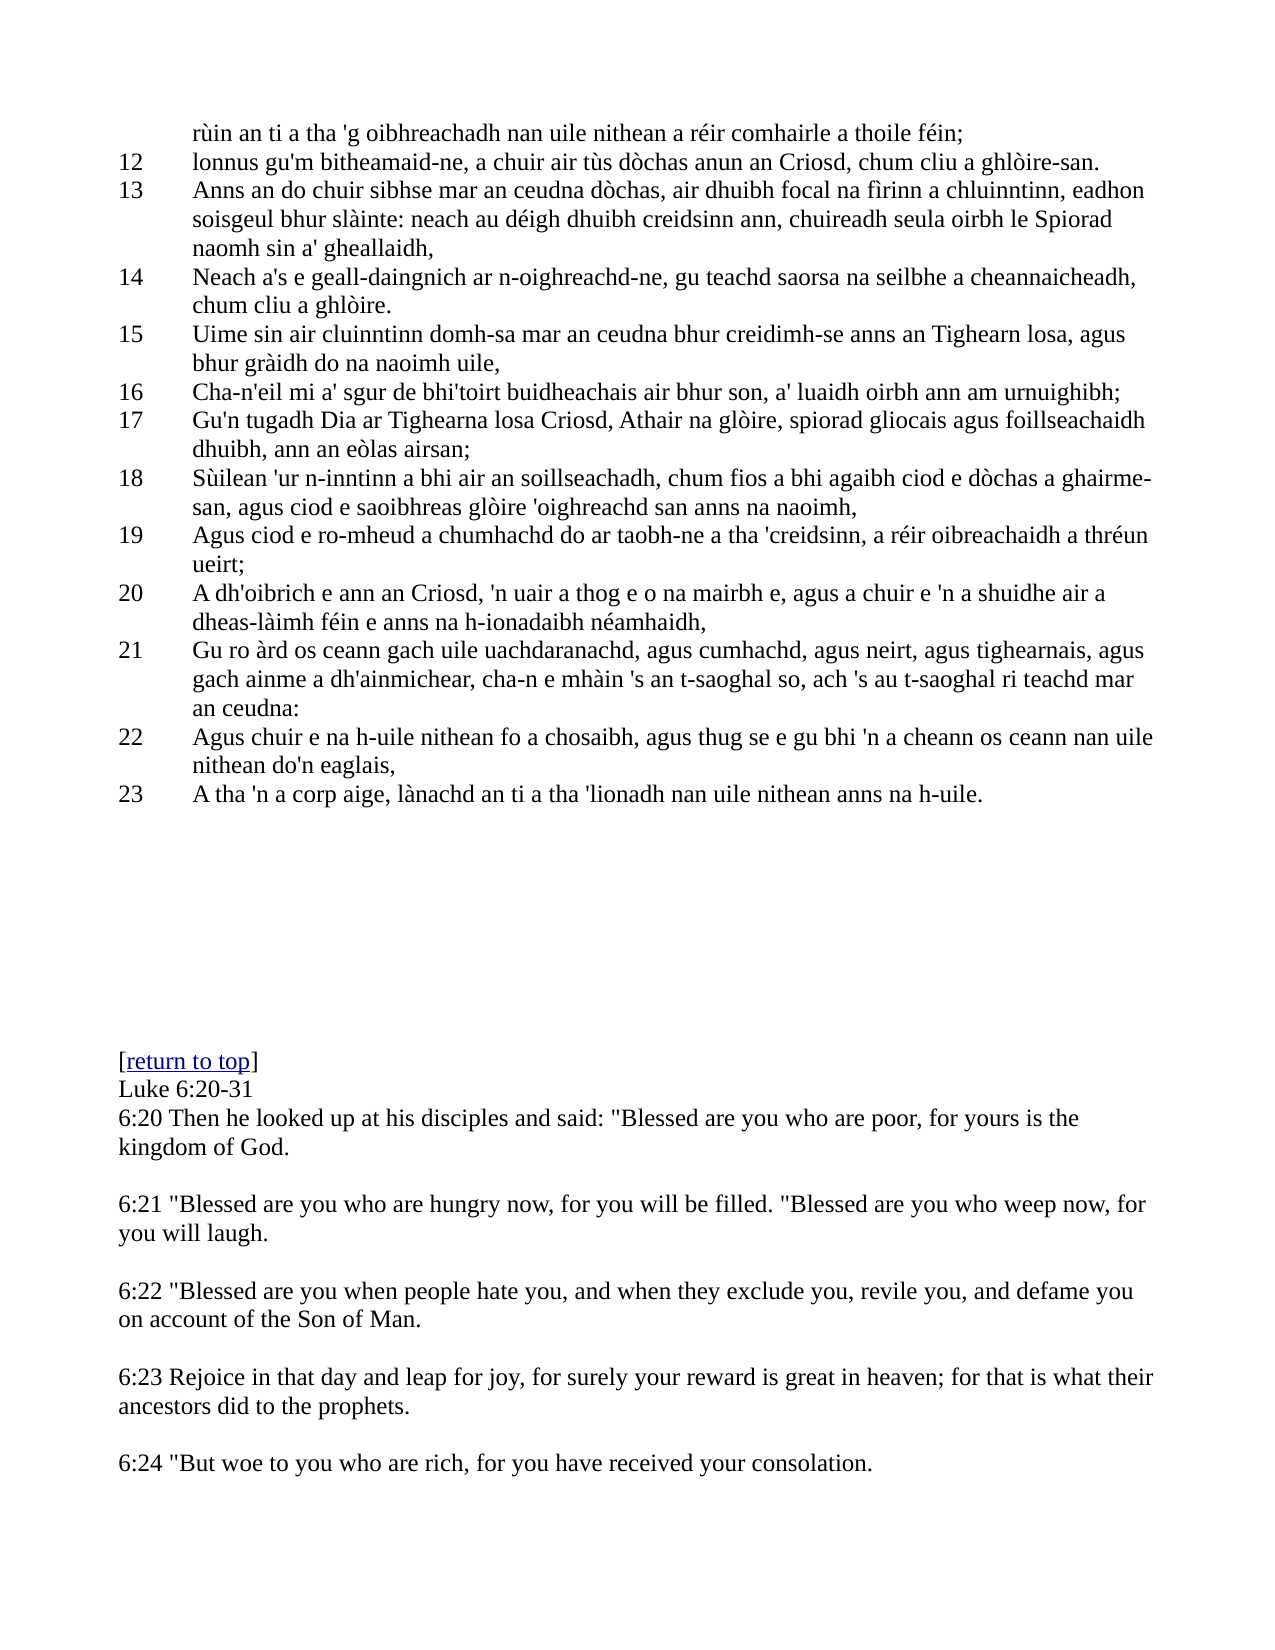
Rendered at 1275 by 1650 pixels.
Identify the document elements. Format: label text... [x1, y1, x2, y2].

text 13 Anns an do chuir sibhse mar an ceudna dòchas, air dhuibh focal na fìrinn a chluinntinn, eadhon soisgeul bhur slàinte: neach au déigh dhuibh creidsinn ann, chuireadh seula oirbh le Spiorad naomh sin a' gheallaidh, [118, 176, 1157, 262]
text Luke 6:20-31 6:20 Then he looked up at his disciples and said: "Blessed are you who are poor, for yours is the kingdom of God. 6:21 "Blessed are you who are hungry now, for you will be filled. "Blessed are you who weep now, for you will laugh. 6:22 "Blessed are you when people hate you, and when they exclude you, revile you, and defame you on account of the Son of Man. 6:23 Rejoice in that day and leap for joy, for surely your reward is great in heaven; for that is what their ancestors did to the prophets. 6:24 "But woe to you who are rich, for you have received your consolation. [118, 1074, 1157, 1506]
text 23 A tha 'n a corp aige, lànachd an ti a tha 'lionadh nan uile nithean anns na h-uile. [118, 779, 1157, 808]
text 16 Cha-n'eil mi a' sgur de bhi'toirt buidheachais air bhur son, a' luaidh oirbh ann am urnuighibh; [118, 377, 1157, 406]
text 22 Agus chuir e na h-uile nithean fo a chosaibh, agus thug se e gu bhi 'n a cheann os ceann nan uile nithean do'n eaglais, [118, 722, 1157, 779]
text 17 Gu'n tugadh Dia ar Tighearna losa Criosd, Athair na glòire, spiorad gliocais agus foillseachaidh dhuibh, ann an eòlas airsan; [118, 406, 1157, 463]
text 21 Gu ro àrd os ceann gach uile uachdaranachd, agus cumhachd, agus neirt, agus tighearnais, agus gach ainme a dh'ainmichear, cha-n e mhàin 's an t-saoghal so, ach 's au t-saoghal ri teachd mar an ceudna: [118, 636, 1157, 722]
text 19 Agus ciod e ro-mheud a chumhachd do ar taobh-ne a tha 'creidsinn, a réir oibreachaidh a thréun ueirt; [118, 521, 1157, 578]
text 20 A dh'oibrich e ann an Criosd, 'n uair a thog e o na mairbh e, agus a chuir e 'n a shuidhe air a dheas-làimh féin e anns na h-ionadaibh néamhaidh, [118, 578, 1157, 636]
text 15 Uime sin air cluinntinn domh-sa mar an ceudna bhur creidimh-se anns an Tighearn losa, agus bhur gràidh do na naoimh uile, [118, 319, 1157, 377]
text [return to top] [118, 1046, 1157, 1074]
text 18 Sùilean 'ur n-inntinn a bhi air an soillseachadh, chum fios a bhi agaibh ciod e dòchas a ghairme-san, agus ciod e saoibhreas glòire 'oighreachd san anns na naoimh, [118, 463, 1157, 521]
text rùin an ti a tha 'g oibhreachadh nan uile nithean a réir comhairle a thoile féin; [118, 118, 1157, 147]
text 12 lonnus gu'm bitheamaid-ne, a chuir air tùs dòchas anun an Criosd, chum cliu a ghlòire-san. [118, 147, 1157, 176]
text 14 Neach a's e geall-daingnich ar n-oighreachd-ne, gu teachd saorsa na seilbhe a cheannaicheadh, chum cliu a ghlòire. [118, 262, 1157, 319]
